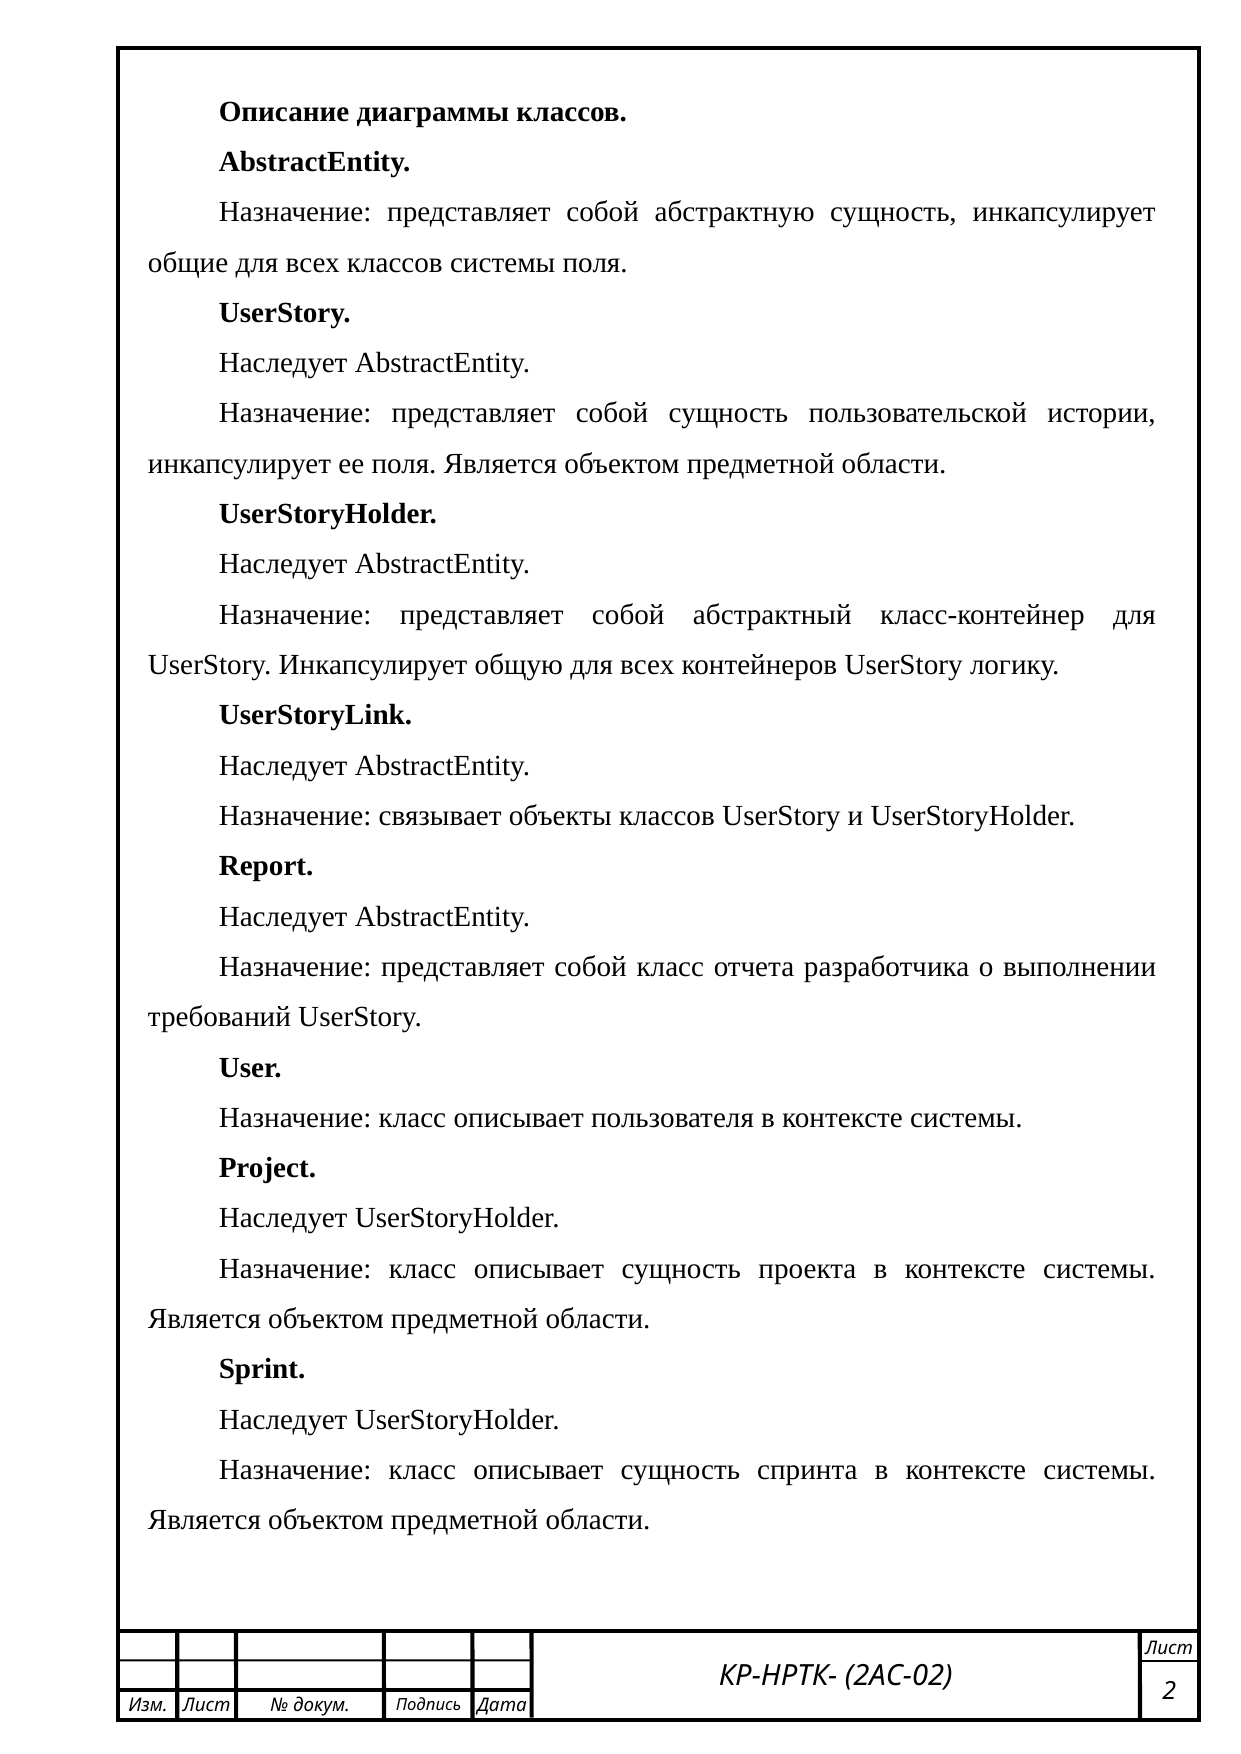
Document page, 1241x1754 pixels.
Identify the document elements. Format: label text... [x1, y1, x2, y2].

text UserStoryLink. [148, 697, 1156, 731]
text UserStory. [148, 295, 1156, 328]
text Наследует AbstractEntity. [148, 345, 1156, 379]
text Назначение: представляет собой класс отчета разработчика о выполнении требований UserStory. [148, 949, 1156, 1033]
text Наследует UserStoryHolder. [148, 1402, 1156, 1435]
text Назначение: класс описывает сущность спринта в контексте системы. Является объектом предметной области. [148, 1452, 1156, 1536]
text Назначение: представляет собой абстрактный класс-контейнер для UserStory. Инкапсулирует общую для всех контейнеров UserStory логику. [148, 597, 1156, 681]
text Назначение: представляет собой сущность пользовательской истории, инкапсулирует ее поля. Является объектом предметной области. [148, 396, 1156, 479]
text UserStoryHolder. [148, 496, 1156, 530]
text Назначение: класс описывает сущность проекта в контексте системы. Является объектом предметной области. [148, 1251, 1156, 1335]
text Report. [148, 848, 1156, 882]
text Наследует AbstractEntity. [148, 547, 1156, 580]
text Наследует AbstractEntity. [148, 748, 1156, 781]
text Назначение: представляет собой абстрактную сущность, инкапсулирует общие для всех классов системы поля. [148, 194, 1156, 278]
text Sprint. [148, 1352, 1156, 1385]
text Наследует UserStoryHolder. [148, 1201, 1156, 1234]
text Project. [148, 1150, 1156, 1184]
text Назначение: класс описывает пользователя в контексте системы. [148, 1100, 1156, 1133]
text User. [148, 1050, 1156, 1083]
text AbstractEntity. [148, 144, 1156, 178]
text Описание диаграммы классов. [148, 94, 1156, 127]
text Назначение: связывает объекты классов UserStory и UserStoryHolder. [148, 798, 1156, 832]
text Наследует AbstractEntity. [148, 899, 1156, 932]
